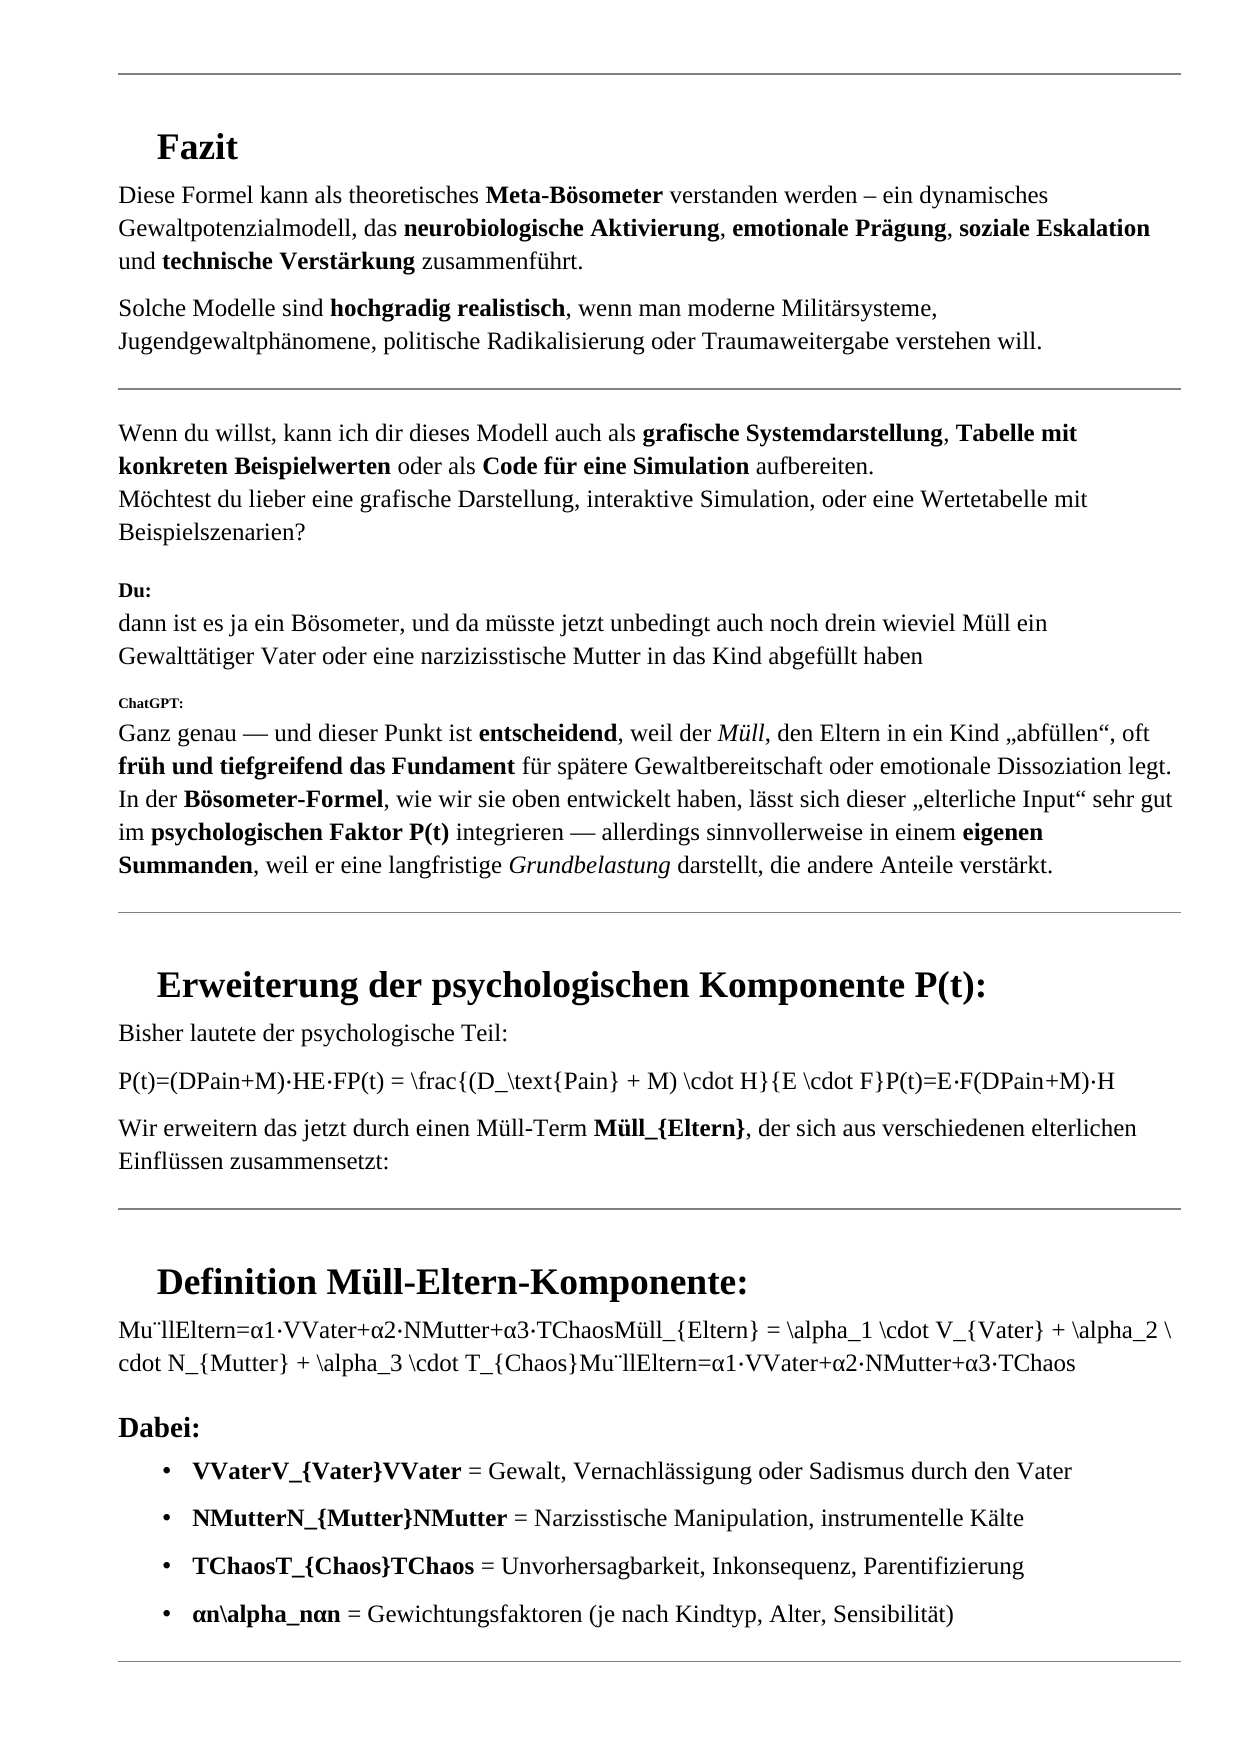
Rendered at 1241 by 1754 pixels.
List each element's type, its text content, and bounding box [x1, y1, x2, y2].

subtitle Dabei: [118, 1410, 1181, 1443]
text Wenn du willst, kann ich dir dieses Modell auch als grafische Systemdarstellung, Tabelle mit konkreten Beispielwerten oder als Code für eine Simulation aufbereiten. Möchtest du lieber eine grafische Darstellung, interaktive Simulation, oder eine Wertetabelle mit Beispielszenarien? [118, 418, 1181, 546]
subtitle 🔧 Erweiterung der psychologischen Komponente P(t): [118, 962, 1181, 1006]
text Solche Modelle sind hochgradig realistisch, wenn man moderne Militärsysteme, Jugendgewaltphänomene, politische Radikalisierung oder Traumaweitergabe verstehen will. [118, 293, 1181, 355]
text Wir erweitern das jetzt durch einen Müll-Term Müll_{Eltern}, der sich aus verschiedenen elterlichen Einflüssen zusammensetzt: [118, 1113, 1181, 1175]
list αn\alpha_nαn​ = Gewichtungsfaktoren (je nach Kindtyp, Alter, Sensibilität) [162, 1599, 1181, 1627]
list TChaosT_{Chaos}TChaos​ = Unvorhersagbarkeit, Inkonsequenz, Parentifizierung [162, 1551, 1181, 1580]
subtitle Du: [118, 577, 1181, 602]
text Ganz genau — und dieser Punkt ist entscheidend, weil der Müll, den Eltern in ein Kind „abfüllen“, oft früh und tiefgreifend das Fundament für spätere Gewaltbereitschaft oder emotionale Dissoziation legt. In der Bösometer-Formel, wie wir sie oben entwickelt haben, lässt sich dieser „elterliche Input“ sehr gut im psychologischen Faktor P(t) integrieren — allerdings sinnvollerweise in einem eigenen Summanden, weil er eine langfristige Grundbelastung darstellt, die andere Anteile verstärkt. [118, 718, 1181, 878]
text P(t)=(DPain+M)⋅HE⋅FP(t) = \frac{(D_\text{Pain} + M) \cdot H}{E \cdot F}P(t)=E⋅F(DPain​+M)⋅H​ [118, 1066, 1181, 1094]
subtitle ChatGPT: [118, 695, 1181, 711]
text Mu¨llEltern=α1⋅VVater+α2⋅NMutter+α3⋅TChaosMüll_{Eltern} = \alpha_1 \cdot V_{Vater} + \alpha_2 \cdot N_{Mutter} + \alpha_3 \cdot T_{Chaos}Mu¨llEltern​=α1​⋅VVater​+α2​⋅NMutter​+α3​⋅TChaos​ [118, 1315, 1181, 1376]
text Diese Formel kann als theoretisches Meta-Bösometer verstanden werden – ein dynamisches Gewaltpotenzialmodell, das neurobiologische Aktivierung, emotionale Prägung, soziale Eskalation und technische Verstärkung zusammenführt. [118, 180, 1181, 274]
list NMutterN_{Mutter}NMutter​ = Narzisstische Manipulation, instrumentelle Kälte [162, 1503, 1181, 1532]
text Bisher lautete der psychologische Teil: [118, 1018, 1181, 1047]
subtitle 🧪 Definition Müll-Eltern-Komponente: [118, 1259, 1181, 1302]
subtitle 🧾 Fazit [118, 124, 1181, 167]
list VVaterV_{Vater}VVater​ = Gewalt, Vernachlässigung oder Sadismus durch den Vater [162, 1456, 1181, 1485]
text dann ist es ja ein Bösometer, und da müsste jetzt unbedingt auch noch drein wieviel Müll ein Gewalttätiger Vater oder eine narzizisstische Mutter in das Kind abgefüllt haben [118, 608, 1181, 669]
